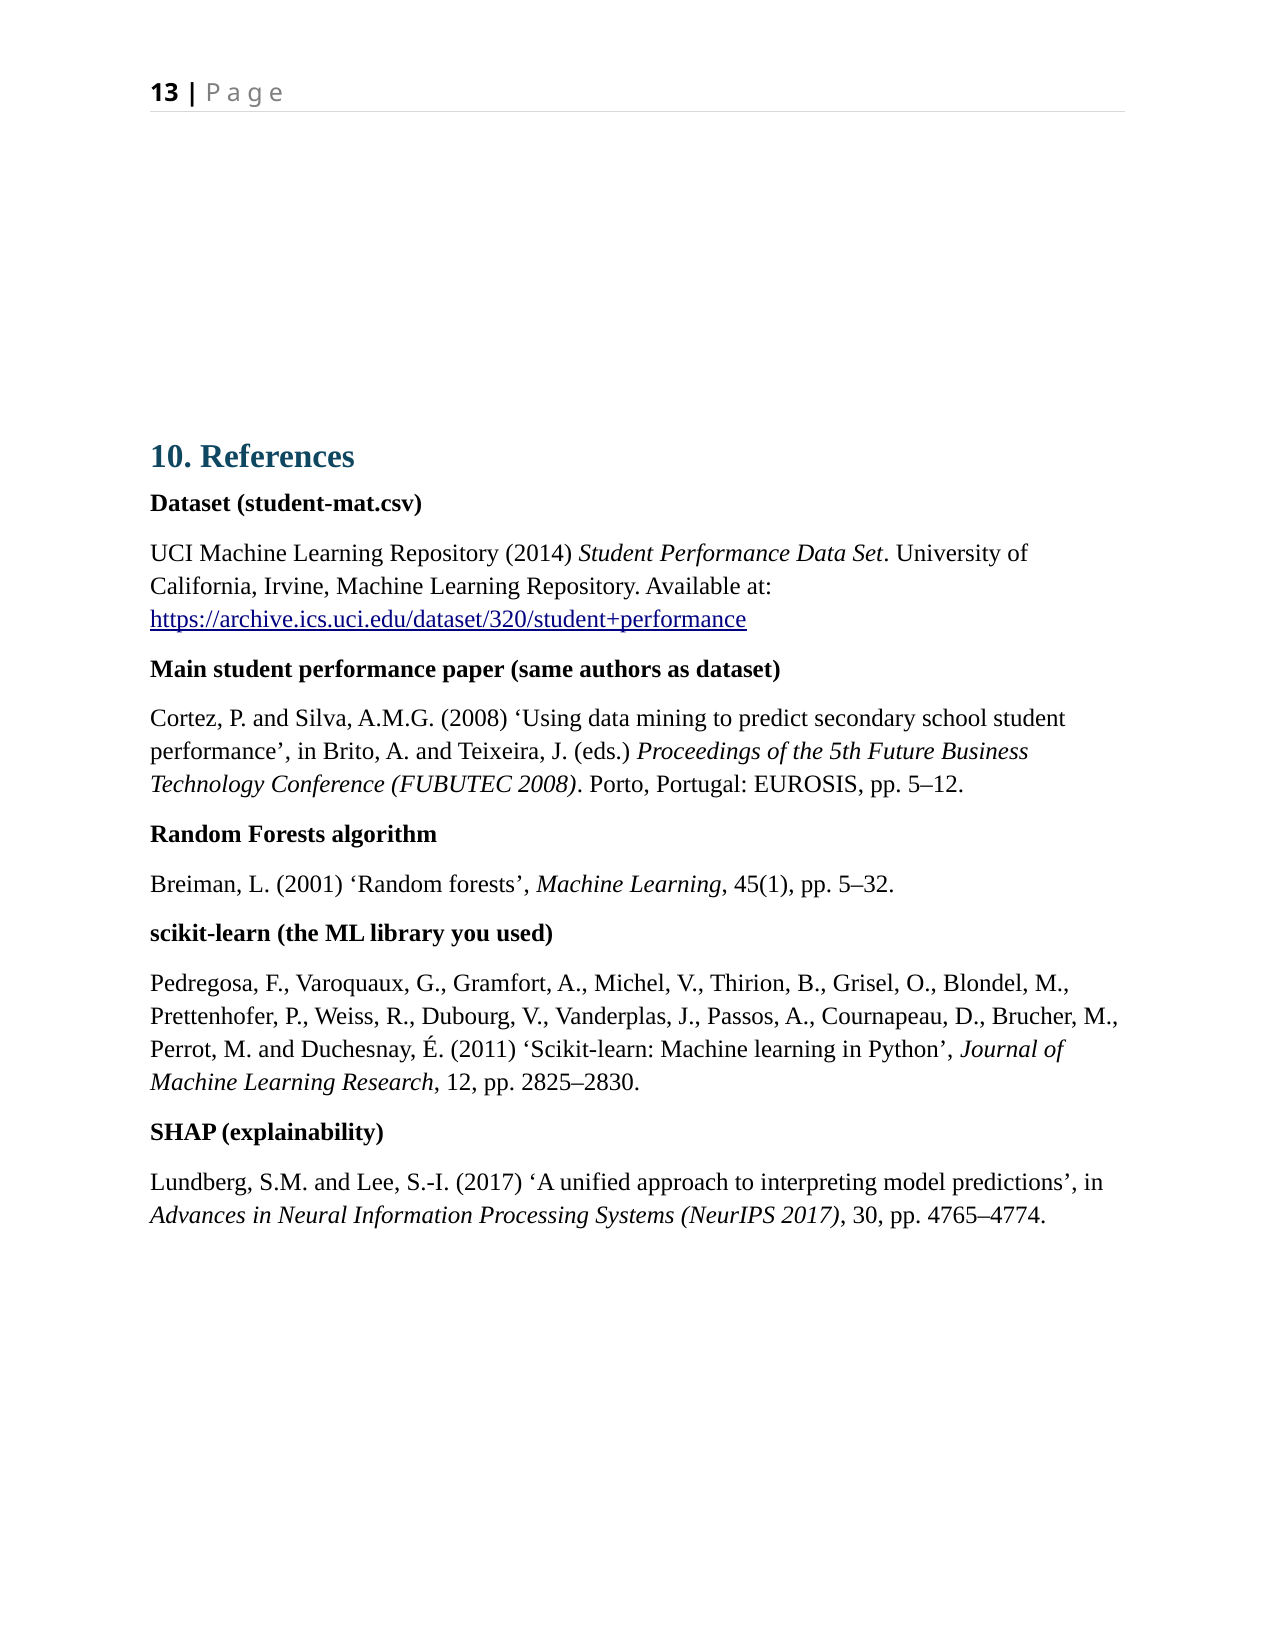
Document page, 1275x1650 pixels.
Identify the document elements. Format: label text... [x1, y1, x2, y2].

text Lundberg, S.M. and Lee, S.-I. (2017) ‘A unified approach to interpreting model predictions’, in Advances in Neural Information Processing Systems (NeurIPS 2017), 30, pp. 4765–4774. [150, 1167, 1125, 1228]
text scikit-learn (the ML library you used) [150, 918, 1125, 947]
text Random Forests algorithm [150, 819, 1125, 848]
text UCI Machine Learning Repository (2014) Student Performance Data Set. University of California, Irvine, Machine Learning Repository. Available at: https://archive.ics.uci.edu/dataset/320/student+performance [150, 538, 1125, 633]
text Cortez, P. and Silva, A.M.G. (2008) ‘Using data mining to predict secondary school student performance’, in Brito, A. and Teixeira, J. (eds.) Proceedings of the 5th Future Business Technology Conference (FUBUTEC 2008). Porto, Portugal: EUROSIS, pp. 5–12. [150, 703, 1125, 798]
text Pedregosa, F., Varoquaux, G., Gramfort, A., Michel, V., Thirion, B., Grisel, O., Blondel, M., Prettenhofer, P., Weiss, R., Dubourg, V., Vanderplas, J., Passos, A., Cournapeau, D., Brucher, M., Perrot, M. and Duchesnay, É. (2011) ‘Scikit-learn: Machine learning in Python’, Journal of Machine Learning Research, 12, pp. 2825–2830. [150, 968, 1125, 1096]
text SHAP (explainability) [150, 1117, 1125, 1146]
text Dataset (student-mat.csv) [150, 488, 1125, 517]
text Breiman, L. (2001) ‘Random forests’, Machine Learning, 45(1), pp. 5–32. [150, 869, 1125, 898]
text Main student performance paper (same authors as dataset) [150, 654, 1125, 682]
subtitle 10. References [150, 436, 1125, 474]
